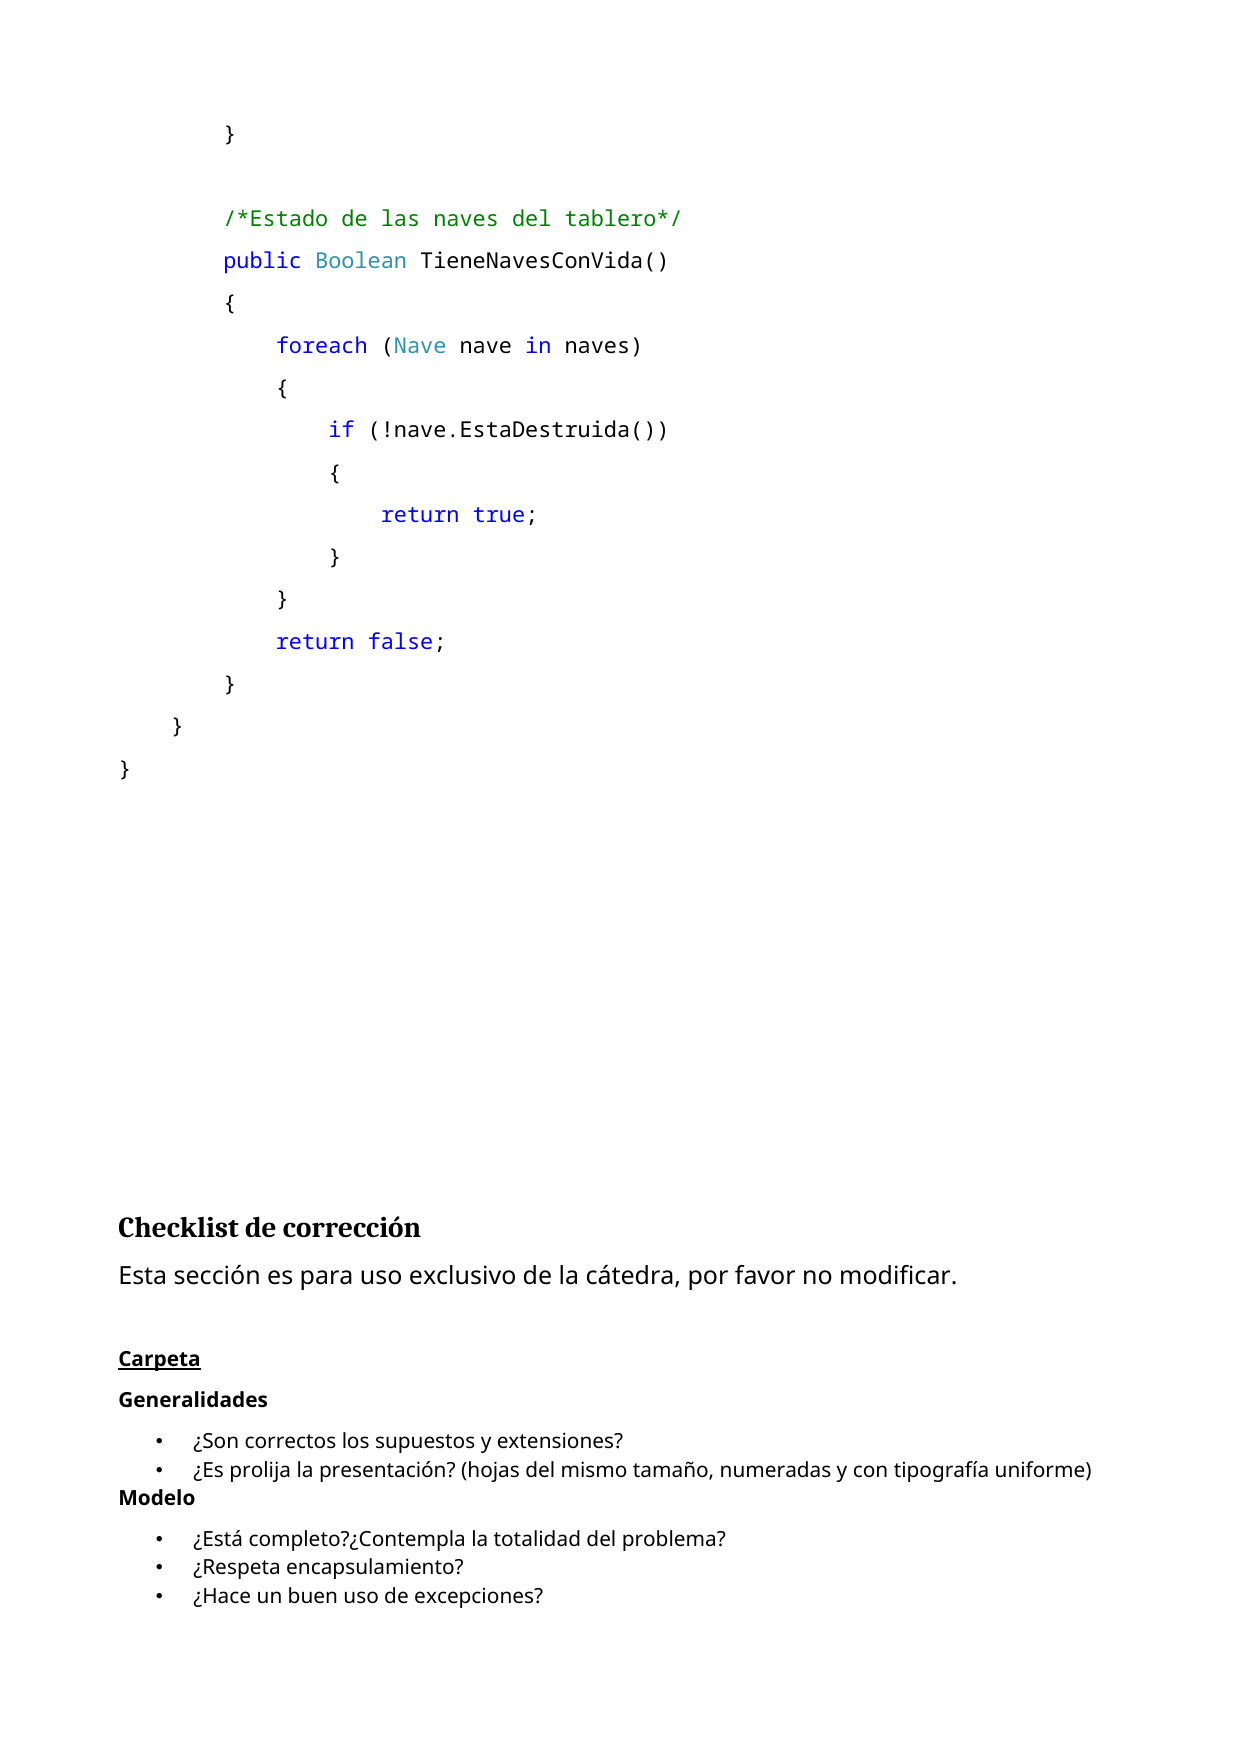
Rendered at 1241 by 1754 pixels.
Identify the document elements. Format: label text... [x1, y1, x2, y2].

list ¿Hace un buen uso de excepciones? [118, 1581, 1122, 1609]
list ¿Respeta encapsulamiento? [118, 1552, 1122, 1581]
text } [118, 118, 1122, 148]
list ¿Es prolija la presentación? (hojas del mismo tamaño, numeradas y con tipografía uniforme) [118, 1455, 1122, 1483]
text Generalidades [118, 1385, 1122, 1414]
text { [118, 456, 1122, 486]
text Carpeta [118, 1344, 1122, 1373]
text return true; [118, 499, 1122, 528]
text } [118, 752, 1122, 782]
text foreach (Nave nave in naves) [118, 329, 1122, 359]
text { [118, 287, 1122, 317]
text return false; [118, 626, 1122, 655]
text { [118, 372, 1122, 402]
text Modelo [118, 1483, 1122, 1512]
text } [118, 668, 1122, 698]
text } [118, 583, 1122, 613]
text if (!nave.EstaDestruida()) [118, 414, 1122, 444]
text } [118, 710, 1122, 740]
text Checklist de corrección [118, 1211, 1122, 1245]
text /*Estado de las naves del tablero*/ [118, 203, 1122, 232]
text public Boolean TieneNavesConVida() [118, 245, 1122, 275]
list ¿Está completo?¿Contempla la totalidad del problema? [118, 1524, 1122, 1552]
text Esta sección es para uso exclusivo de la cátedra, por favor no modificar. [118, 1257, 1122, 1291]
list ¿Son correctos los supuestos y extensiones? [118, 1426, 1122, 1455]
text } [118, 541, 1122, 571]
